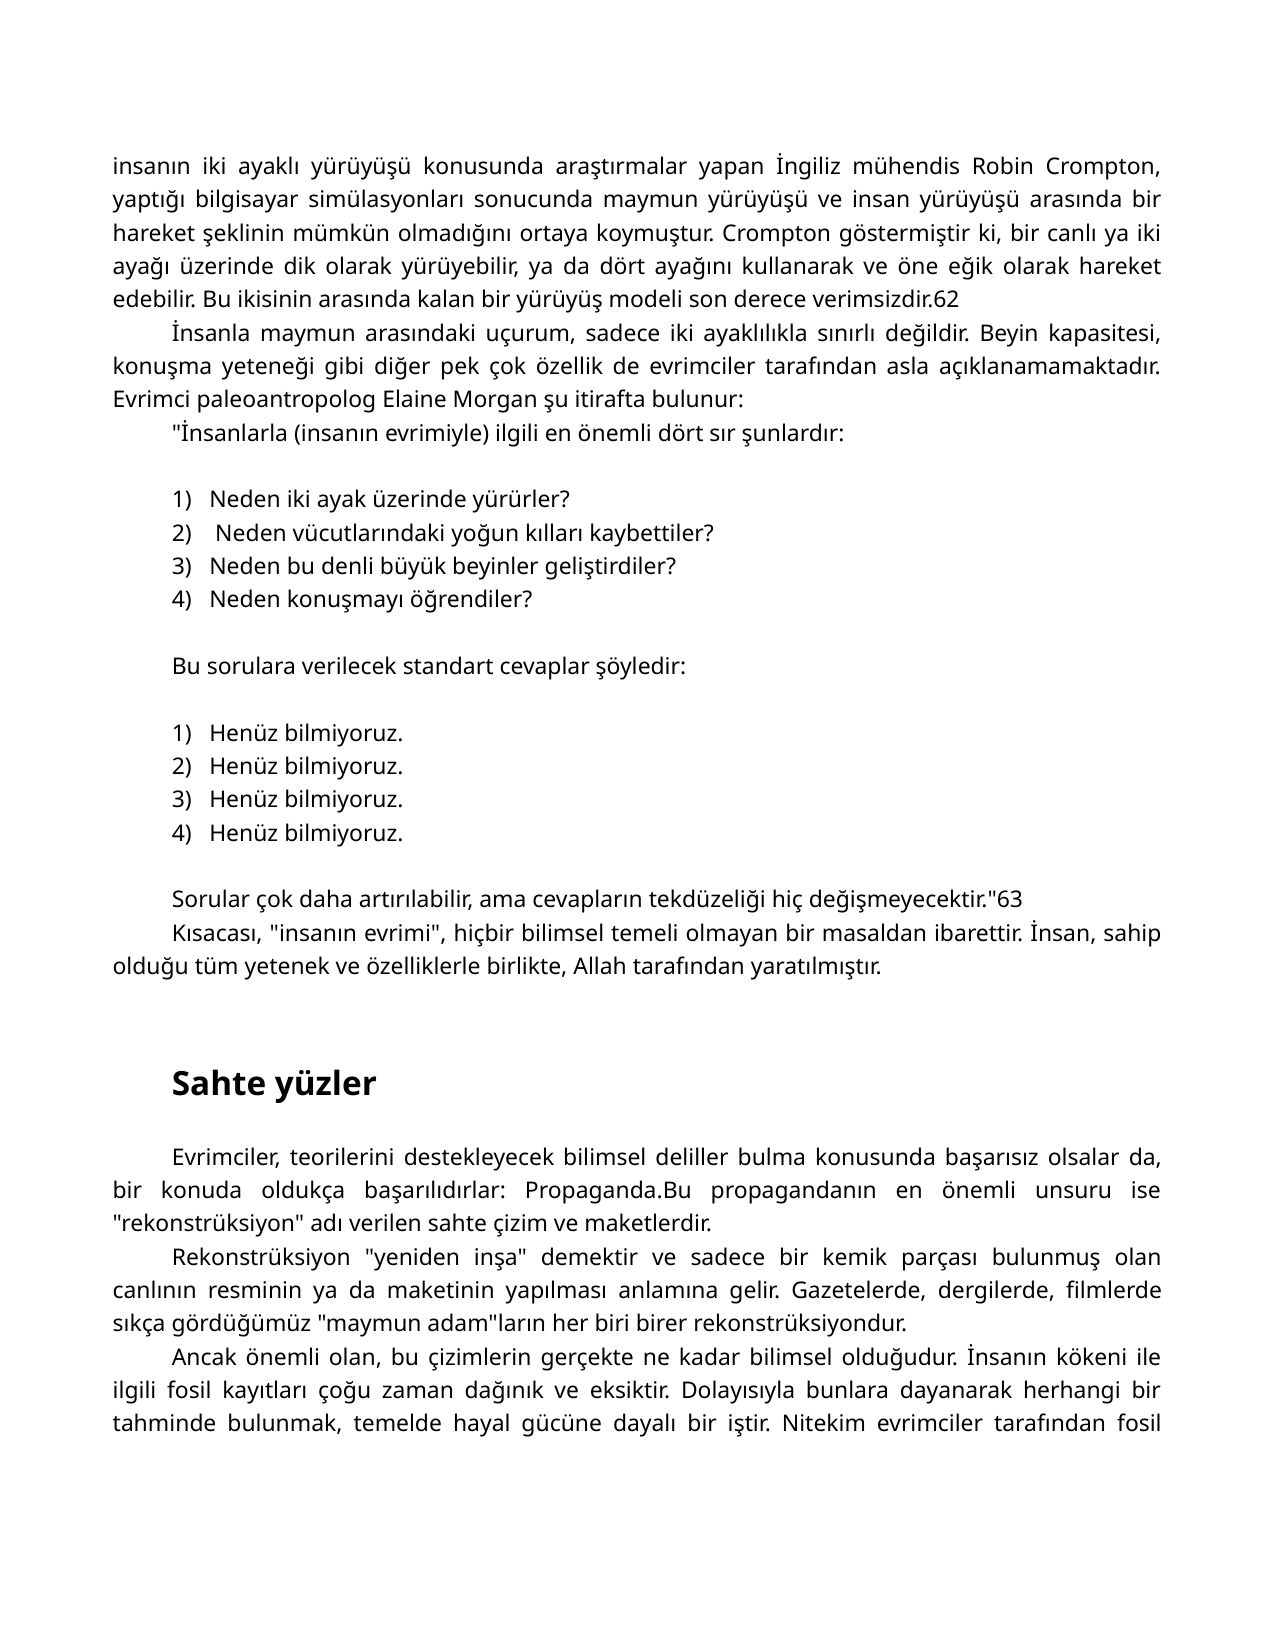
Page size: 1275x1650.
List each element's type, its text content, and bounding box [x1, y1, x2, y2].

text Rekonstrüksiyon "yeniden inşa" demektir ve sadece bir kemik parçası bulunmuş olan canlının resminin ya da maketinin yapılması anlamına gelir. Gazetelerde, dergilerde, filmlerde sıkça gördüğümüz "maymun adam"ların her biri birer rekonstrüksiyondur. [112, 1238, 1162, 1338]
text Bu sorulara verilecek standart cevaplar şöyledir: [172, 648, 1162, 681]
list Neden konuşmayı öğrendiler? [172, 581, 1162, 614]
list Henüz bilmiyoruz. [172, 748, 1162, 781]
text Ancak önemli olan, bu çizimlerin gerçekte ne kadar bilimsel olduğudur. İnsanın kökeni ile ilgili fosil kayıtları çoğu zaman dağınık ve eksiktir. Dolayısıyla bunlara dayanarak herhangi bir tahminde bulunmak, temelde hayal gücüne dayalı bir iştir. Nitekim evrimciler tarafından fosil [112, 1338, 1162, 1438]
list Neden iki ayak üzerinde yürürler? [172, 481, 1162, 514]
list Henüz bilmiyoruz. [172, 814, 1162, 848]
text "İnsanlarla (insanın evrimiyle) ilgili en önemli dört sır şunlardır: [112, 414, 1162, 448]
text insanın iki ayaklı yürüyüşü konusunda araştırmalar yapan İngiliz mühendis Robin Crompton, yaptığı bilgisayar simülasyonları sonucunda maymun yürüyüşü ve insan yürüyüşü arasında bir hareket şeklinin mümkün olmadığını ortaya koymuştur. Crompton göstermiştir ki, bir canlı ya iki ayağı üzerinde dik olarak yürüyebilir, ya da dört ayağını kullanarak ve öne eğik olarak hareket edebilir. Bu ikisinin arasında kalan bir yürüyüş modeli son derece verimsizdir.62 [112, 148, 1162, 314]
list Neden bu denli büyük beyinler geliştirdiler? [172, 548, 1162, 581]
text Evrimciler, teorilerini destekleyecek bilimsel deliller bulma konusunda başarısız olsalar da, bir konuda oldukça başarılıdırlar: Propaganda.Bu propagandanın en önemli unsuru ise "rekonstrüksiyon" adı verilen sahte çizim ve maketlerdir. [112, 1138, 1162, 1238]
list Neden vücutlarındaki yoğun kılları kaybettiler? [172, 514, 1162, 548]
text İnsanla maymun arasındaki uçurum, sadece iki ayaklılıkla sınırlı değildir. Beyin kapasitesi, konuşma yeteneği gibi diğer pek çok özellik de evrimciler tarafından asla açıklanamamaktadır. Evrimci paleoantropolog Elaine Morgan şu itirafta bulunur: [112, 314, 1162, 414]
list Henüz bilmiyoruz. [172, 781, 1162, 814]
text Kısacası, "insanın evrimi", hiçbir bilimsel temeli olmayan bir masaldan ibarettir. İnsan, sahip olduğu tüm yetenek ve özelliklerle birlikte, Allah tarafından yaratılmıştır. [112, 914, 1162, 981]
text Sorular çok daha artırılabilir, ama cevapların tekdüzeliği hiç değişmeyecektir."63 [172, 881, 1162, 914]
list Henüz bilmiyoruz. [172, 714, 1162, 748]
subtitle Sahte yüzler [112, 1060, 1162, 1105]
